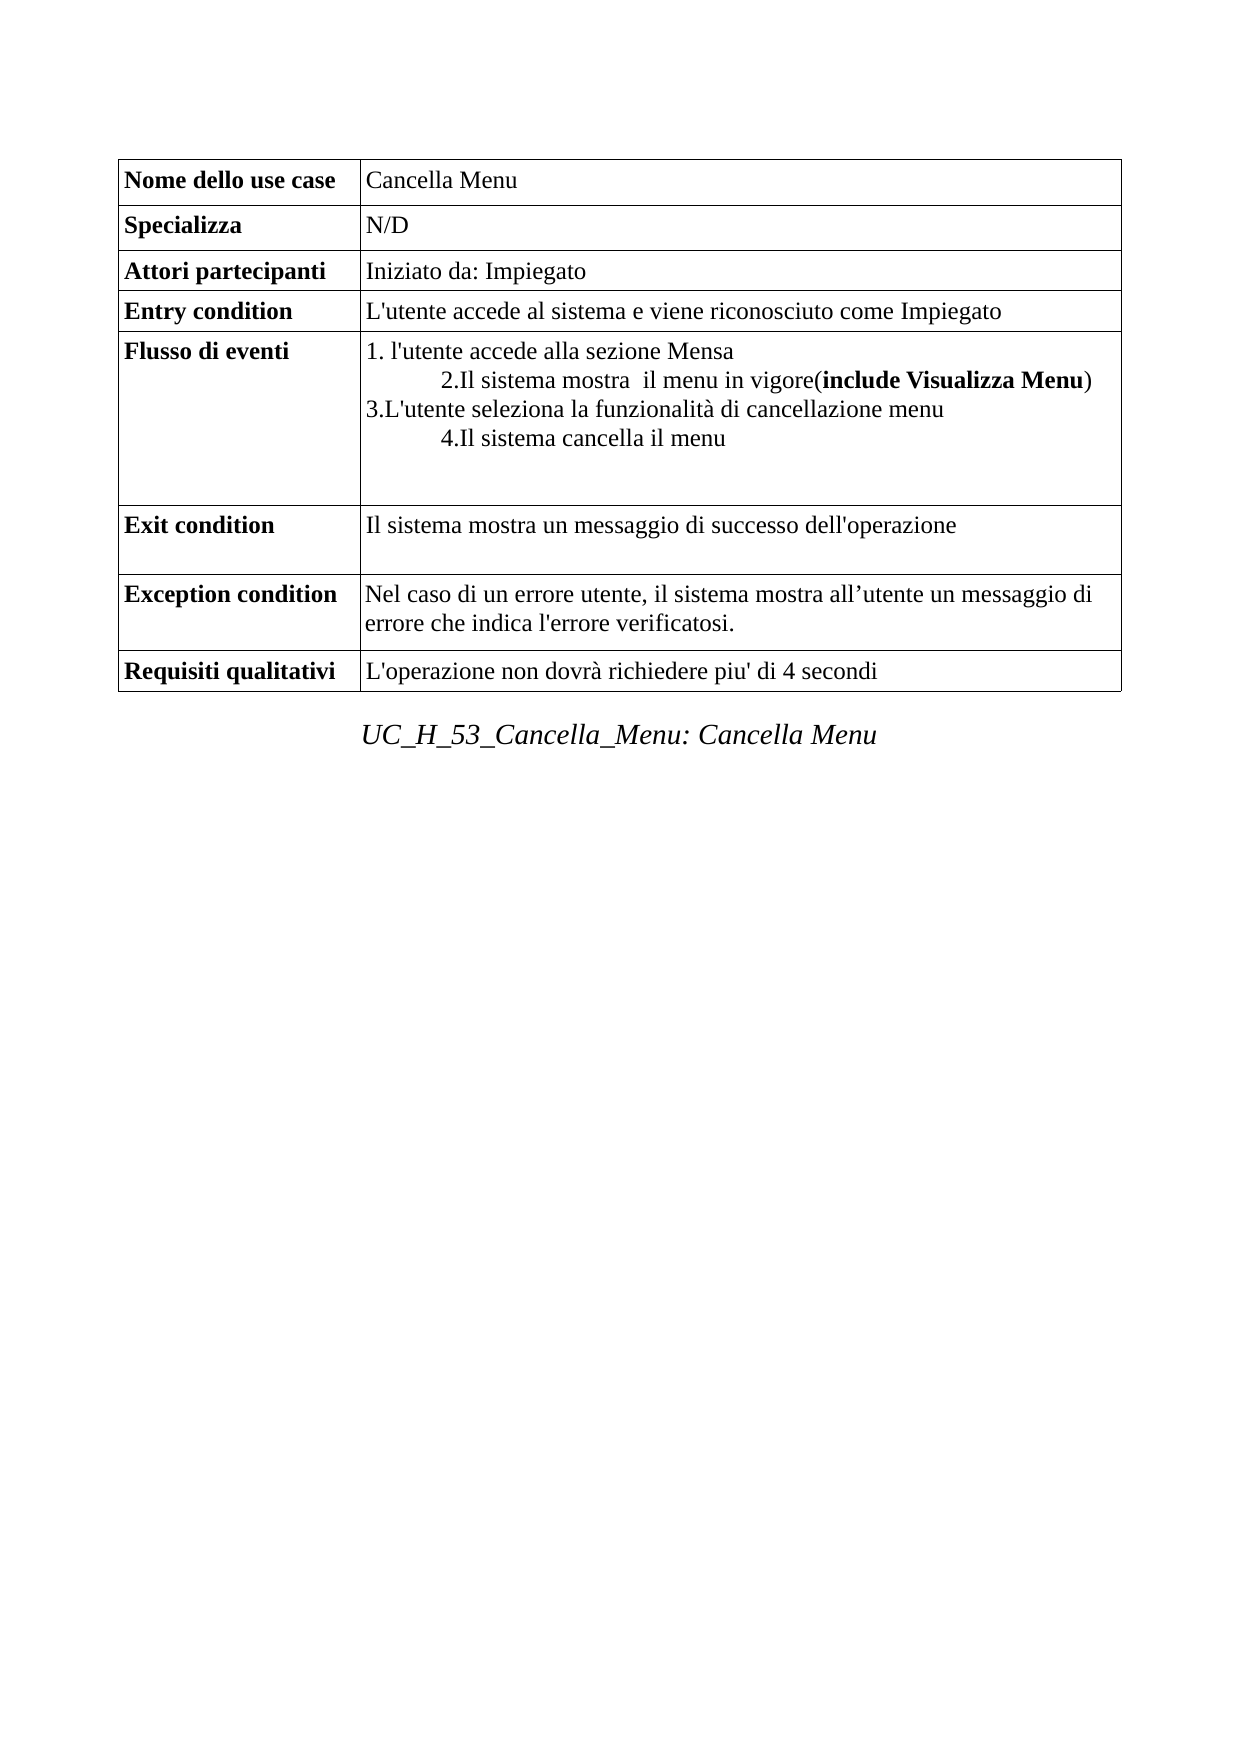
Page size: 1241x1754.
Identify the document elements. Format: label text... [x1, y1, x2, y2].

table_header Nome dello use case [119, 160, 360, 205]
table_cell Attori partecipanti [119, 251, 360, 290]
table_cell Entry condition [119, 291, 360, 331]
table_cell Requisiti qualitativi [119, 651, 360, 691]
table_cell Il sistema mostra un messaggio di successo dell'operazione [361, 506, 1121, 574]
table_cell L'utente accede al sistema e viene riconosciuto come Impiegato [361, 291, 1121, 331]
table_cell Flusso di eventi [119, 332, 360, 505]
table_cell Exit condition [119, 506, 360, 574]
table_cell Iniziato da: Impiegato [361, 251, 1121, 290]
table_cell N/D [361, 206, 1121, 250]
table_cell Exception condition [119, 575, 360, 650]
table_cell Specializza [119, 206, 360, 250]
text UC_H_53_Cancella_Menu: Cancella Menu [118, 717, 1122, 751]
table_cell Nel caso di un errore utente, il sistema mostra all’utente un messaggio di errore che indica l'errore verificatosi. [361, 575, 1121, 650]
table_header Cancella Menu [361, 160, 1121, 205]
table_cell L'operazione non dovrà richiedere piu' di 4 secondi [361, 651, 1121, 691]
table_cell 1. l'utente accede alla sezione Mensa 2.Il sistema mostra il menu in vigore(include Visualizza Menu) 3.L'utente seleziona la funzionalità di cancellazione menu 4.Il sistema cancella il menu [361, 332, 1121, 505]
